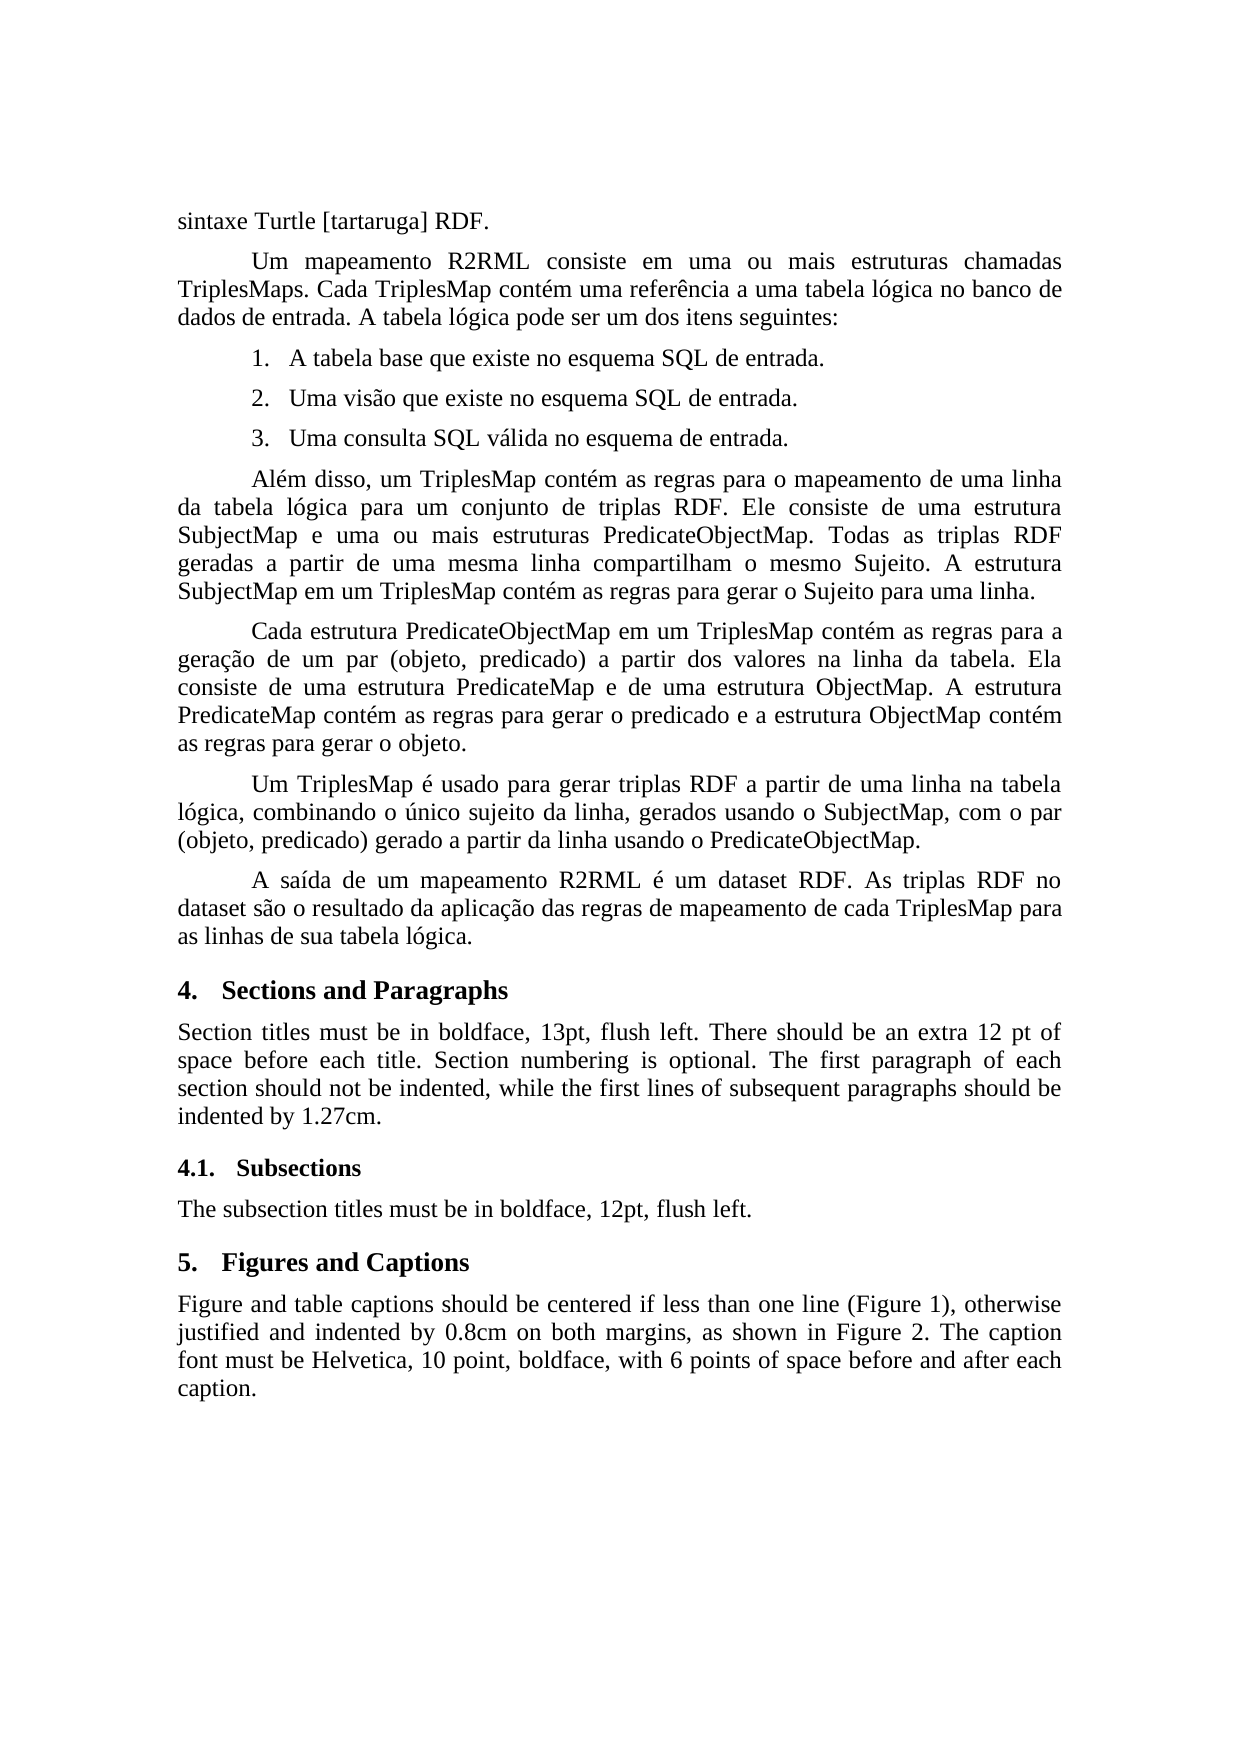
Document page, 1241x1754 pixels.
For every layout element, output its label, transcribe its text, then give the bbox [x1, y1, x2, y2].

text The subsection titles must be in boldface, 12pt, flush left. [177, 1195, 1063, 1223]
text Cada estrutura PredicateObjectMap em um TriplesMap contém as regras para a geração de um par (objeto, predicado) a partir dos valores na linha da tabela. Ela consiste de uma estrutura PredicateMap e de uma estrutura ObjectMap. A estrutura PredicateMap contém as regras para gerar o predicado e a estrutura ObjectMap contém as regras para gerar o objeto. [177, 617, 1063, 757]
list Uma visão que existe no esquema SQL de entrada. [251, 384, 1063, 412]
text Section titles must be in boldface, 13pt, flush left. There should be an extra 12 pt of space before each title. Section numbering is optional. The first paragraph of each section should not be indented, while the first lines of subsequent paragraphs should be indented by 1.27cm. [177, 1017, 1063, 1129]
list Uma consulta SQL válida no esquema de entrada. [251, 424, 1063, 452]
list A tabela base que existe no esquema SQL de entrada. [251, 343, 1063, 372]
text sintaxe Turtle [tartaruga] RDF. [177, 207, 1063, 235]
title Figures and Captions [177, 1248, 1063, 1278]
title Subsections [177, 1154, 1063, 1182]
title Sections and Paragraphs [177, 975, 1063, 1005]
text Um mapeamento R2RML consiste em uma ou mais estruturas chamadas TriplesMaps. Cada TriplesMap contém uma referência a uma tabela lógica no banco de dados de entrada. A tabela lógica pode ser um dos itens seguintes: [177, 247, 1063, 331]
text Figure and table captions should be centered if less than one line (Figure 1), otherwise justified and indented by 0.8cm on both margins, as shown in Figure 2. The caption font must be Helvetica, 10 point, boldface, with 6 points of space before and after each caption. [177, 1290, 1063, 1402]
text Um TriplesMap é usado para gerar triplas RDF a partir de uma linha na tabela lógica, combinando o único sujeito da linha, gerados usando o SubjectMap, com o par (objeto, predicado) gerado a partir da linha usando o PredicateObjectMap. [177, 770, 1063, 854]
text A saída de um mapeamento R2RML é um dataset RDF. As triplas RDF no dataset são o resultado da aplicação das regras de mapeamento de cada TriplesMap para as linhas de sua tabela lógica. [177, 866, 1063, 950]
text Além disso, um TriplesMap contém as regras para o mapeamento de uma linha da tabela lógica para um conjunto de triplas RDF. Ele consiste de uma estrutura SubjectMap e uma ou mais estruturas PredicateObjectMap. Todas as triplas RDF geradas a partir de uma mesma linha compartilham o mesmo Sujeito. A estrutura SubjectMap em um TriplesMap contém as regras para gerar o Sujeito para uma linha. [177, 465, 1063, 605]
